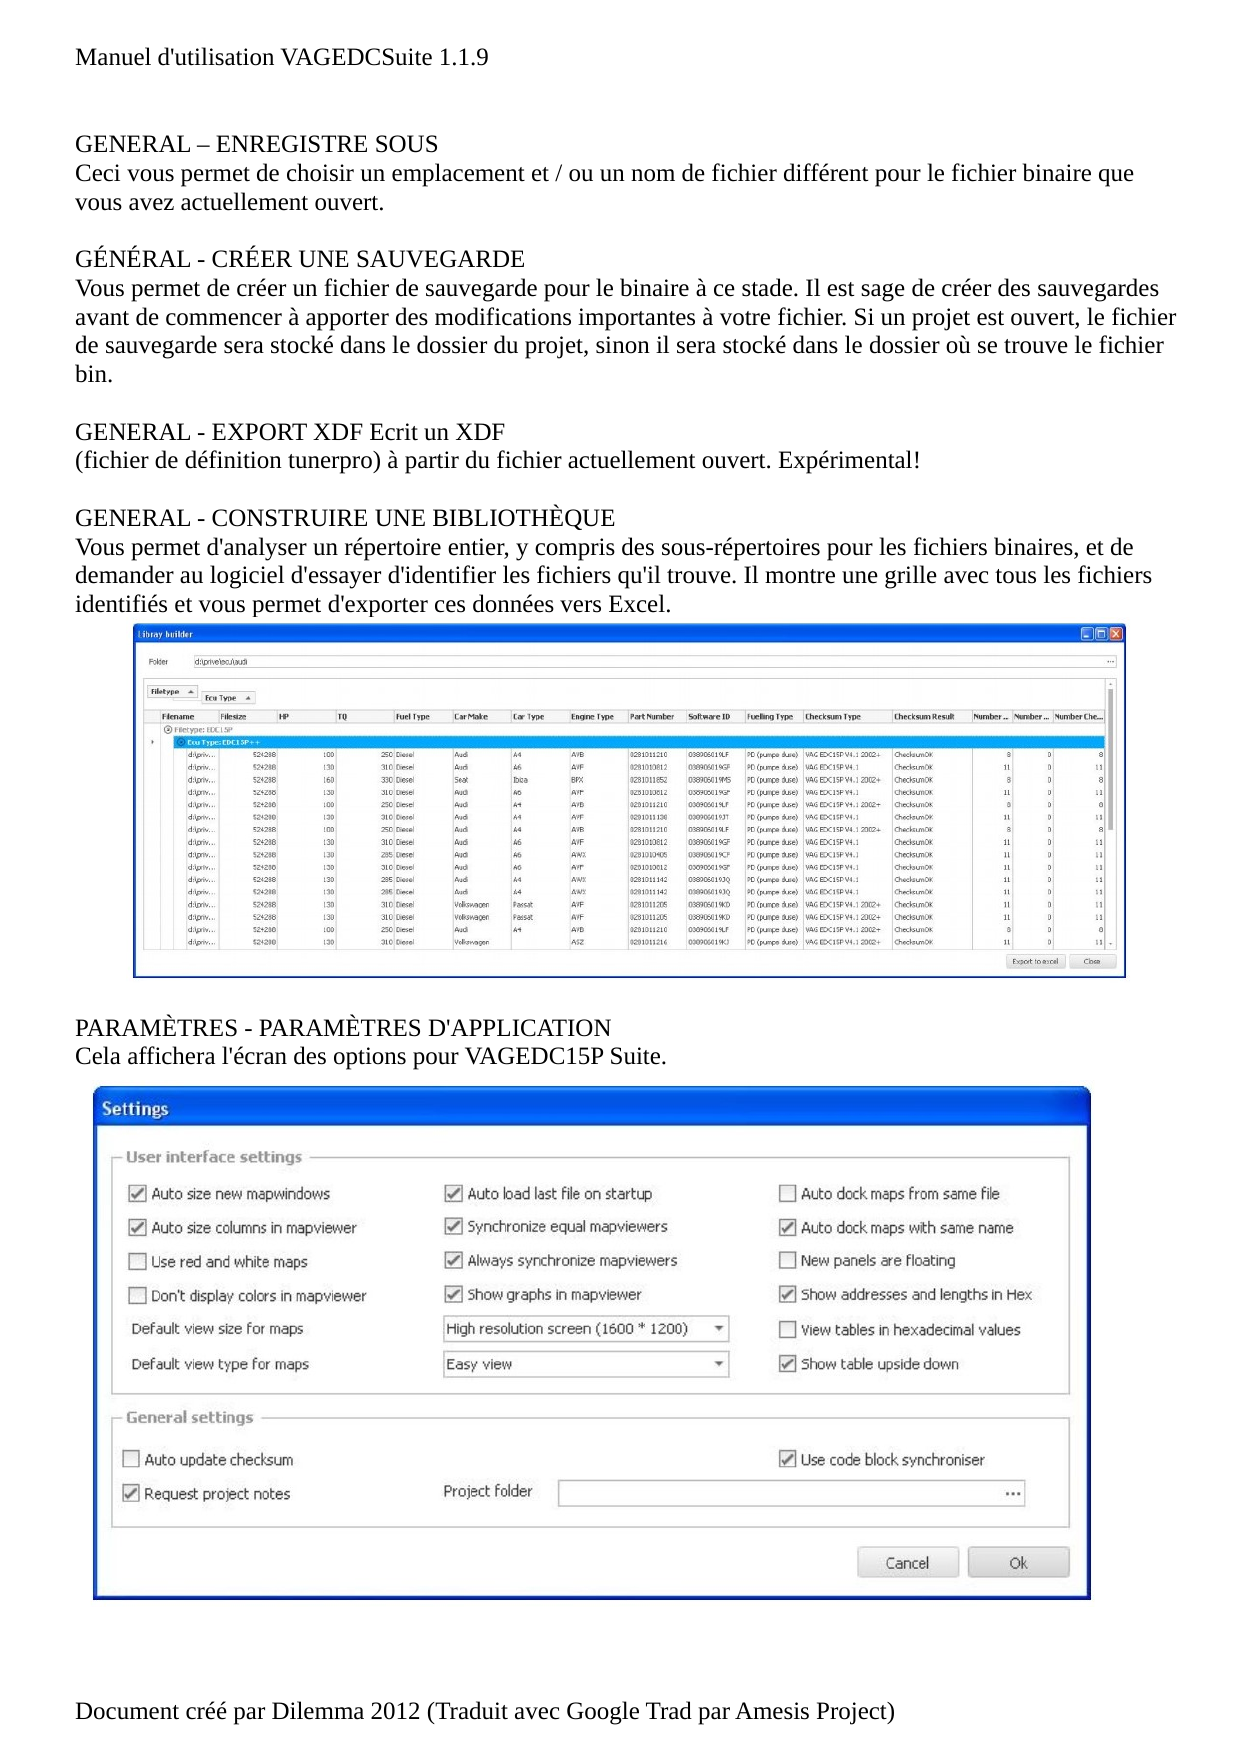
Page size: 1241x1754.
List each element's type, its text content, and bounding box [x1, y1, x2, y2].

text Ceci vous permet de choisir un emplacement et / ou un nom de fichier différent pour le fichier binaire que vous avez actuellement ouvert. [75, 158, 1181, 215]
text Cela affichera l'écran des options pour VAGEDC15P Suite. [75, 1041, 1181, 1070]
text GENERAL - CONSTRUIRE UNE BIBLIOTHÈQUE [75, 503, 1181, 532]
text GÉNÉRAL - CRÉER UNE SAUVEGARDE [75, 244, 1181, 273]
text GENERAL - EXPORT XDF Ecrit un XDF [75, 417, 1181, 445]
picture [90, 1080, 1095, 1607]
text Vous permet de créer un fichier de sauvegarde pour le binaire à ce stade. Il est sage de créer des sauvegardes avant de commencer à apporter des modifications importantes à votre fichier. Si un projet est ouvert, le fichier de sauvegarde sera stocké dans le dossier du projet, sinon il sera stocké dans le dossier où se trouve le fichier bin. [75, 273, 1181, 388]
text Vous permet d'analyser un répertoire entier, y compris des sous-répertoires pour les fichiers binaires, et de demander au logiciel d'essayer d'identifier les fichiers qu'il trouve. Il montre une grille avec tous les fichiers identifiés et vous permet d'exporter ces données vers Excel. [75, 532, 1181, 618]
picture [126, 617, 1130, 984]
text GENERAL – ENREGISTRE SOUS [75, 129, 1181, 158]
text PARAMÈTRES - PARAMÈTRES D'APPLICATION [75, 1013, 1181, 1041]
text (fichier de définition tunerpro) à partir du fichier actuellement ouvert. Expérimental! [75, 445, 1181, 474]
